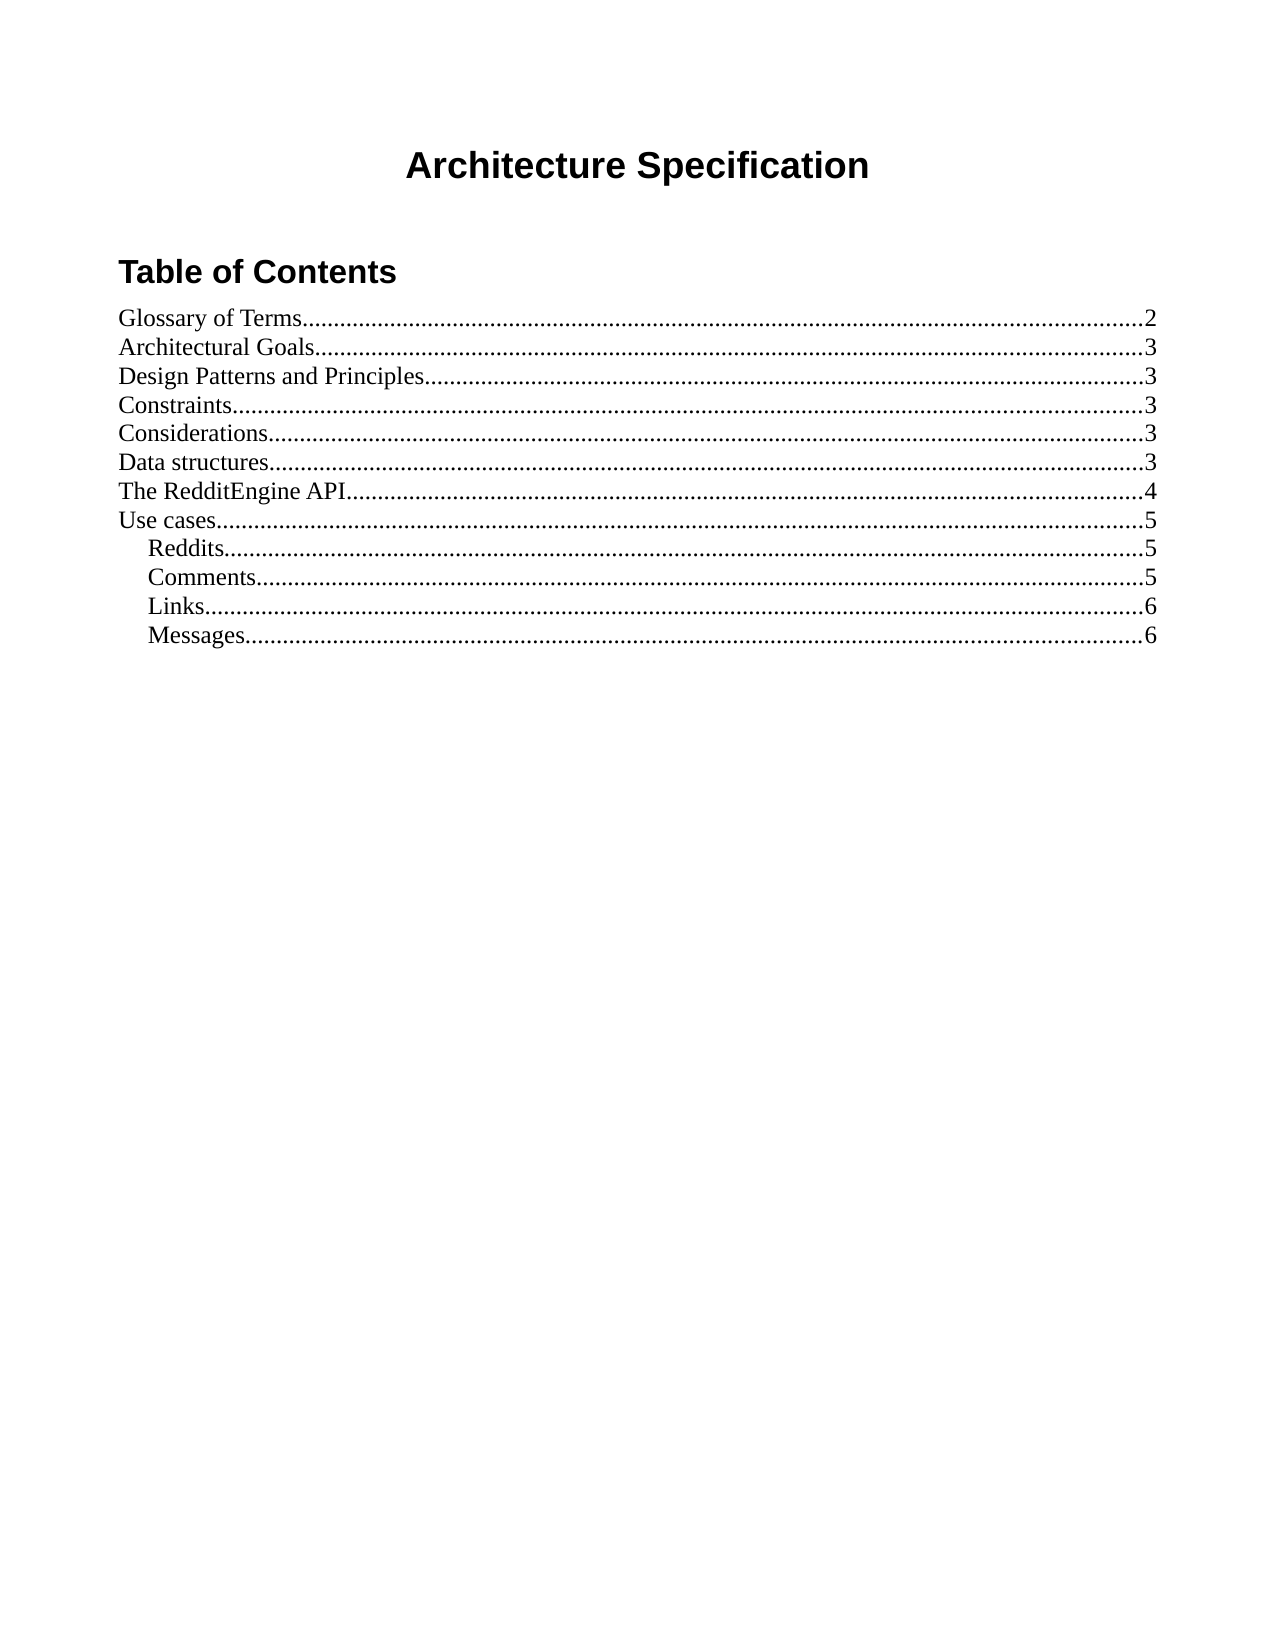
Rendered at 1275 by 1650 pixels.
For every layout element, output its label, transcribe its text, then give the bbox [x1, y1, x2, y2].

text Architectural Goals 3 [118, 332, 1157, 361]
text Comments 5 [148, 562, 1157, 591]
text Constraints 3 [118, 390, 1157, 418]
text Use cases 5 [118, 505, 1157, 533]
subtitle Table of Contents [118, 252, 1157, 291]
text The RedditEngine API 4 [118, 476, 1157, 505]
text Glossary of Terms 2 [118, 303, 1157, 332]
text Data structures 3 [118, 447, 1157, 476]
text Considerations 3 [118, 418, 1157, 447]
text Links 6 [148, 591, 1157, 620]
text Reddits 5 [148, 533, 1157, 562]
title Architecture Specification [118, 143, 1157, 186]
text Messages 6 [148, 620, 1157, 648]
text Design Patterns and Principles 3 [118, 361, 1157, 390]
